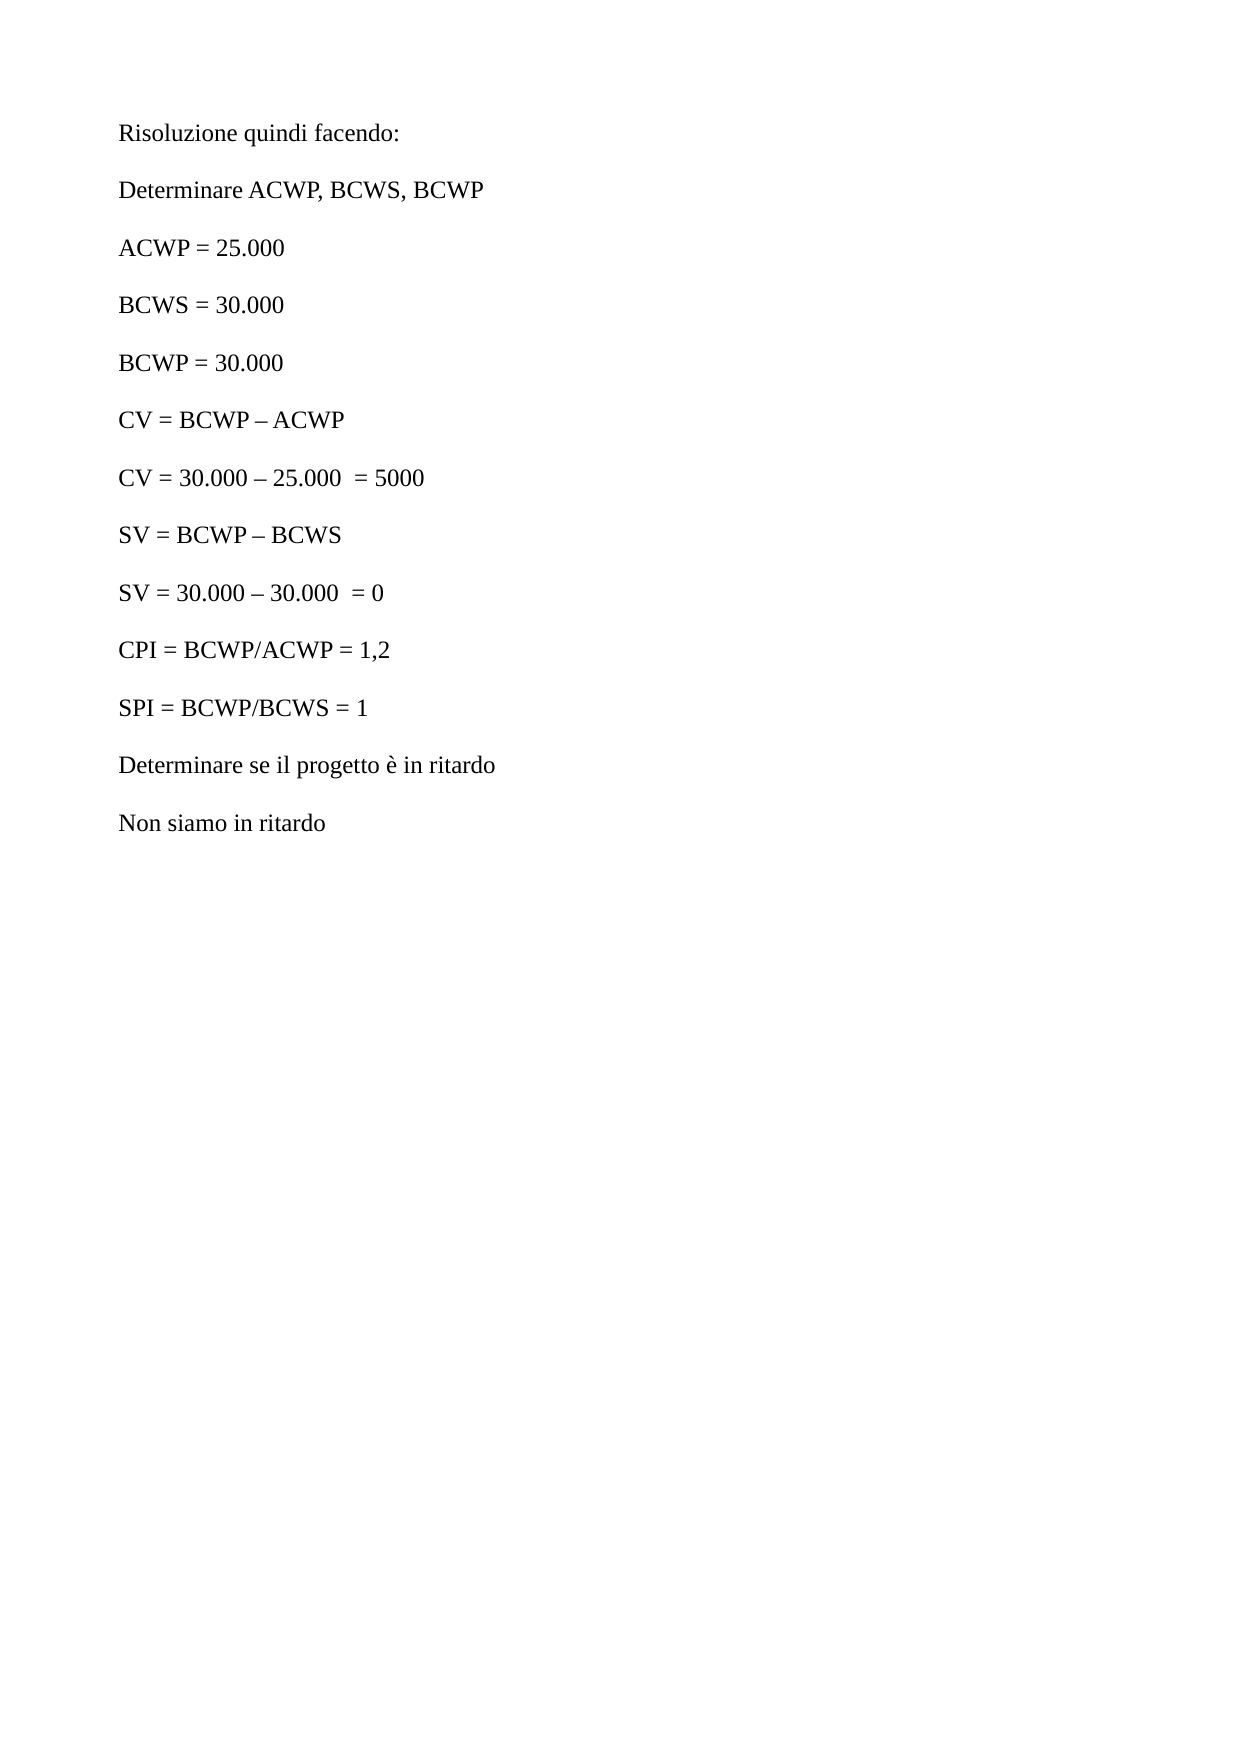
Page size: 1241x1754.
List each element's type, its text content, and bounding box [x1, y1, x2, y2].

text ACWP = 25.000 [118, 233, 1122, 262]
text SV = BCWP – BCWS [118, 521, 1122, 549]
text CPI = BCWP/ACWP = 1,2 [118, 636, 1122, 664]
text Non siamo in ritardo [118, 808, 1122, 837]
text Determinare ACWP, BCWS, BCWP [118, 176, 1122, 204]
text SPI = BCWP/BCWS = 1 [118, 693, 1122, 722]
text Risoluzione quindi facendo: [118, 118, 1122, 147]
text CV = 30.000 – 25.000 = 5000 [118, 463, 1122, 492]
text BCWS = 30.000 [118, 291, 1122, 319]
text BCWP = 30.000 [118, 348, 1122, 377]
text Determinare se il progetto è in ritardo [118, 751, 1122, 779]
text SV = 30.000 – 30.000 = 0 [118, 578, 1122, 607]
text CV = BCWP – ACWP [118, 406, 1122, 434]
